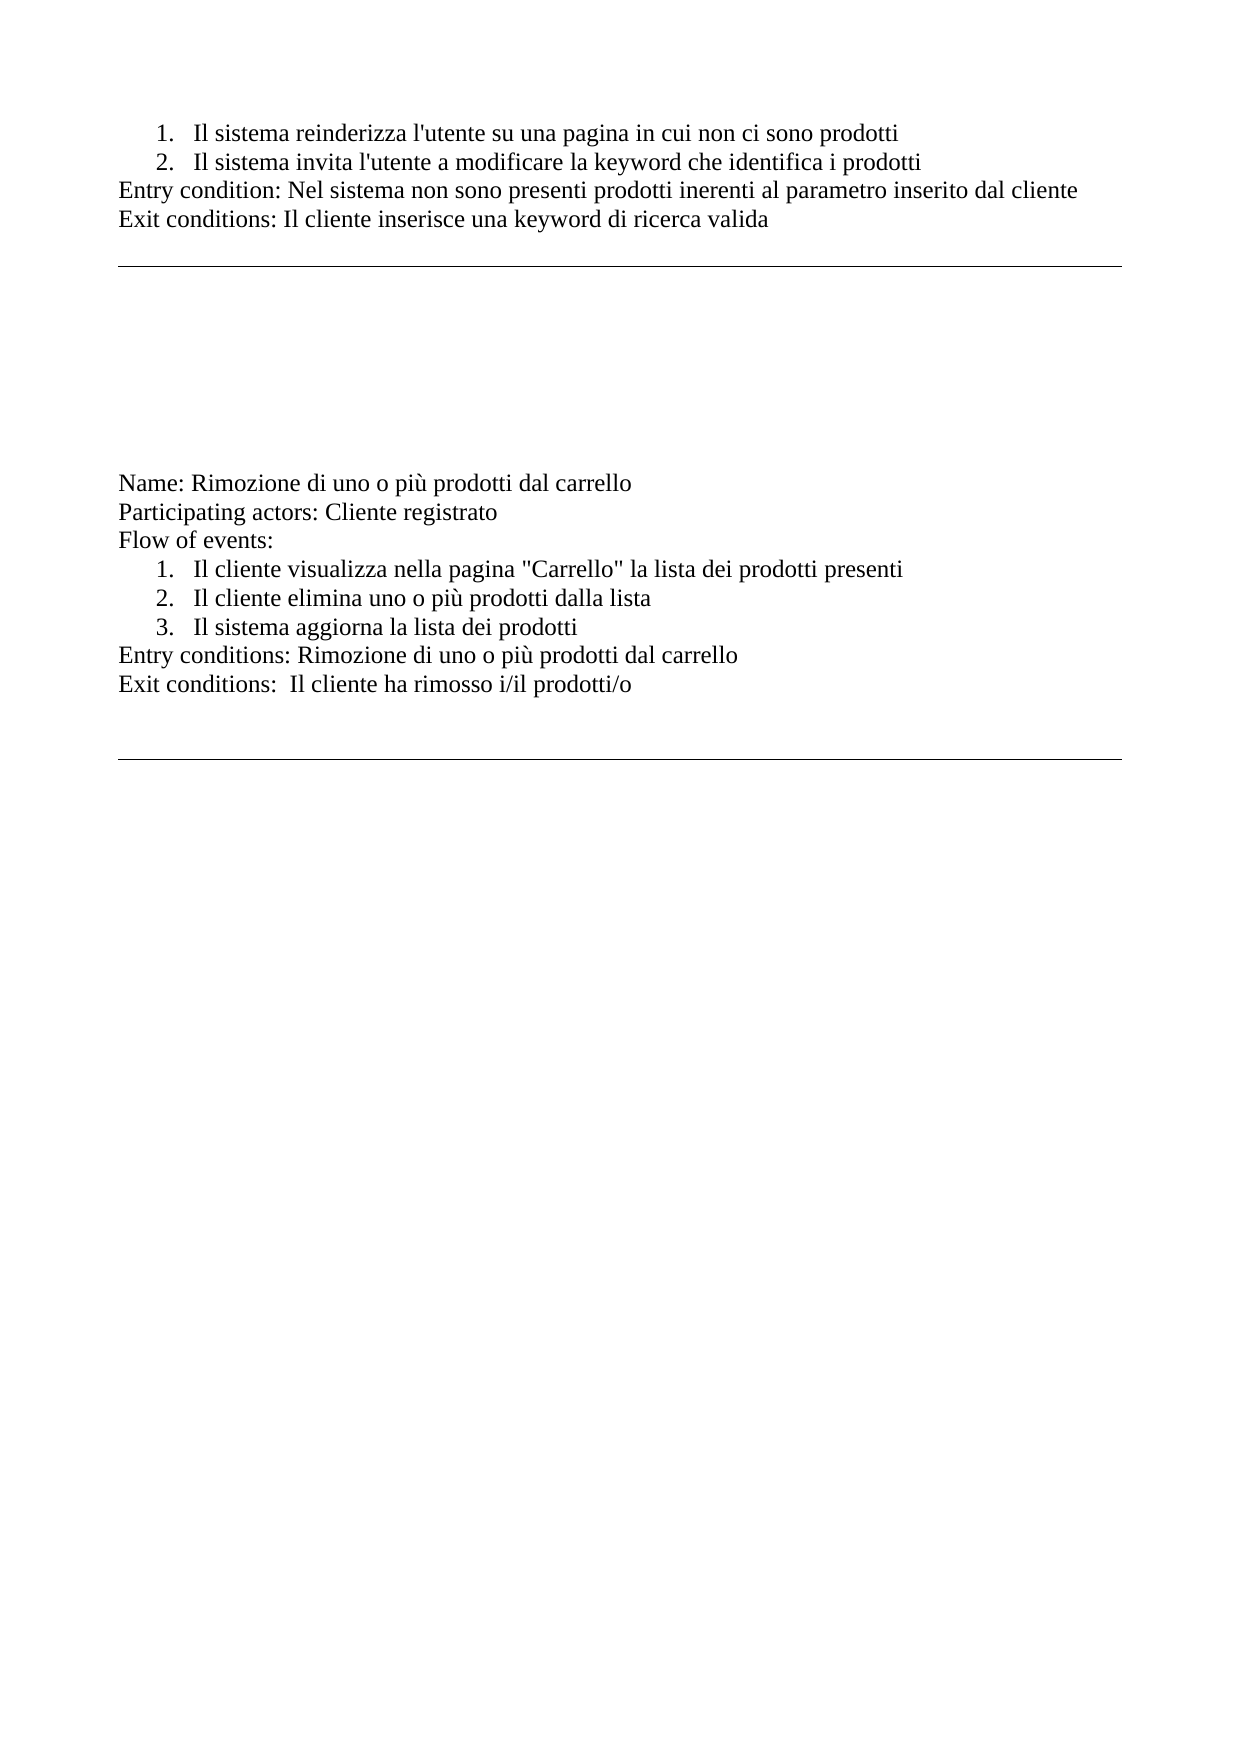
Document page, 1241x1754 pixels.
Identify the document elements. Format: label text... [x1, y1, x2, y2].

list Il cliente elimina uno o più prodotti dalla lista [156, 583, 1122, 612]
text Entry conditions: Rimozione di uno o più prodotti dal carrello [118, 640, 1122, 669]
text Participating actors: Cliente registrato [118, 497, 1122, 525]
list Il sistema reinderizza l'utente su una pagina in cui non ci sono prodotti [156, 118, 1122, 147]
text Flow of events: [118, 525, 1122, 554]
list Il sistema aggiorna la lista dei prodotti [156, 612, 1122, 640]
list Il sistema invita l'utente a modificare la keyword che identifica i prodotti [156, 147, 1122, 176]
text Entry condition: Nel sistema non sono presenti prodotti inerenti al parametro inserito dal cliente [118, 176, 1122, 204]
text Exit conditions: Il cliente inserisce una keyword di ricerca valida [118, 204, 1122, 233]
list Il cliente visualizza nella pagina "Carrello" la lista dei prodotti presenti [156, 554, 1122, 583]
text Exit conditions: Il cliente ha rimosso i/il prodotti/o [118, 669, 1122, 698]
text Name: Rimozione di uno o più prodotti dal carrello [118, 468, 1122, 497]
